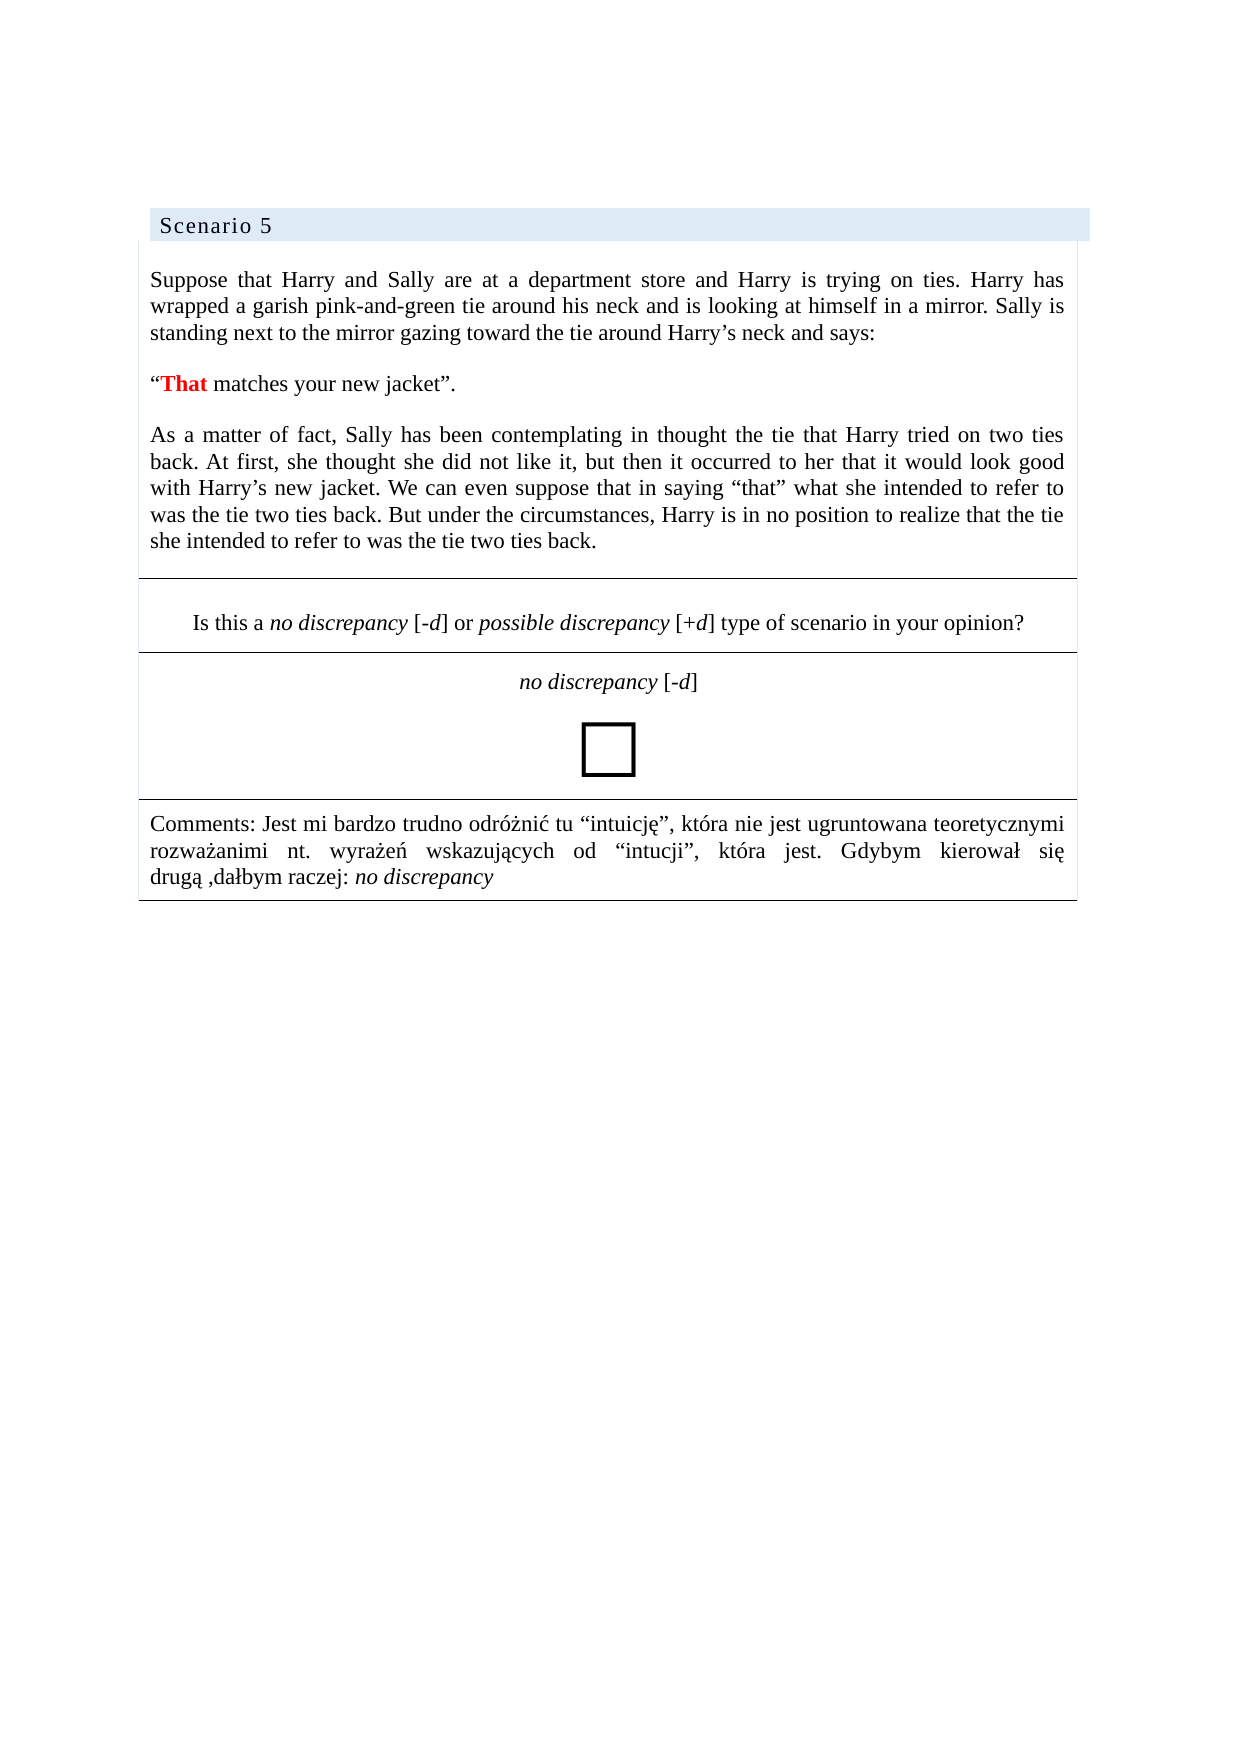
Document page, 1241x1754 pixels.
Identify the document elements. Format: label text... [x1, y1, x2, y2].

table_cell ☐ [139, 697, 1077, 799]
table_cell no discrepancy [-d] [139, 653, 1077, 697]
table_cell Is this a no discrepancy [-d] or possible discrepancy [+d] type of scenario in your opinion? [139, 579, 1077, 652]
subtitle Scenario 5 [151, 210, 1089, 240]
table_header Suppose that Harry and Sally are at a department store and Harry is trying on ties. Harry has wrapped a garish pink-and-green tie around his neck and is looking at himself in a mirror. Sally is standing next to the mirror gazing toward the tie around Harry’s neck and says: “That matches your new jacket”. As a matter of fact, Sally has been contemplating in thought the tie that Harry tried on two ties back. At first, she thought she did not like it, but then it occurred to her that it would look good with Harry’s new jacket. We can even suppose that in saying “that” what she intended to refer to was the tie two ties back. But under the circumstances, Harry is in no position to realize that the tie she intended to refer to was the tie two ties back. [139, 241, 1077, 578]
table_cell Comments: Jest mi bardzo trudno odróżnić tu “intuicję”, która nie jest ugruntowana teoretycznymi rozważanimi nt. wyrażeń wskazujących od “intucji”, która jest. Gdybym kierował się drugą ,dałbym raczej: no discrepancy [139, 800, 1077, 900]
